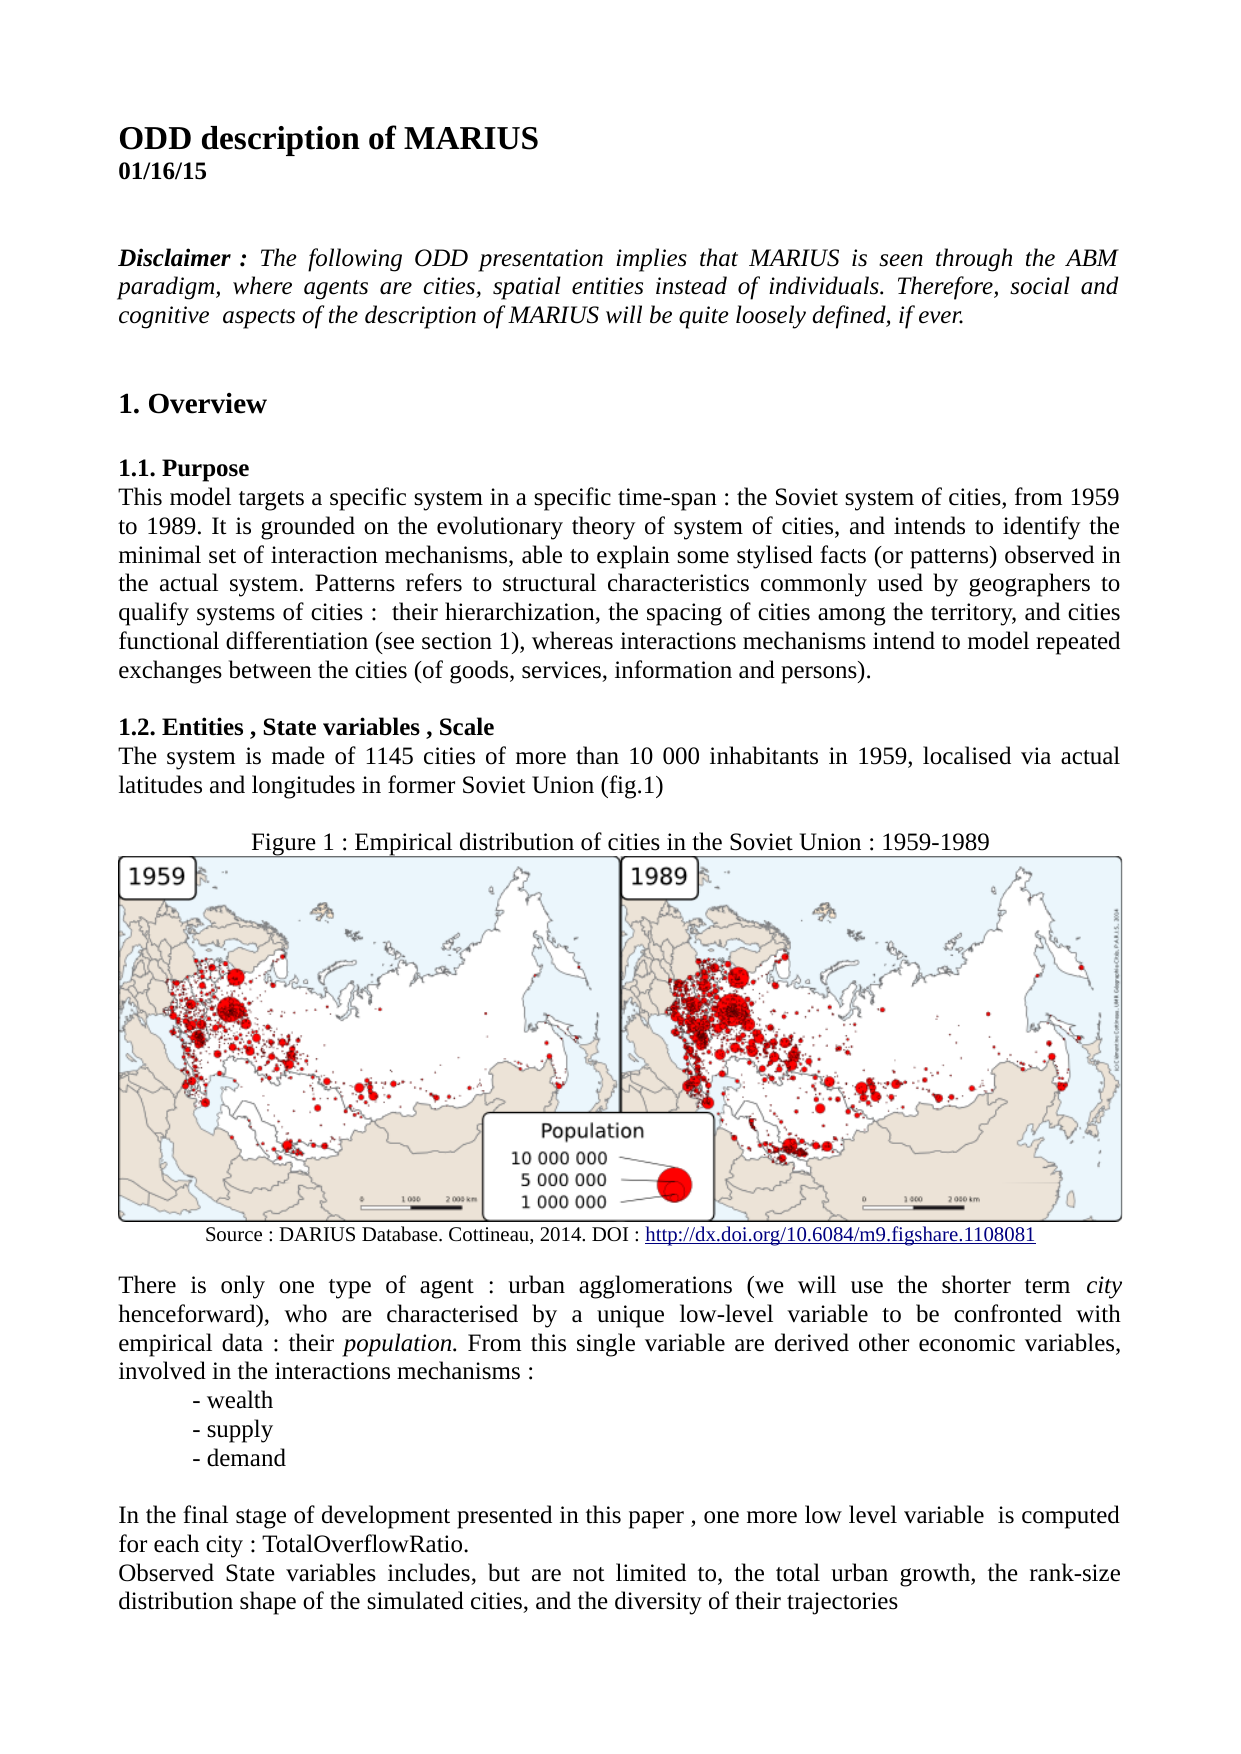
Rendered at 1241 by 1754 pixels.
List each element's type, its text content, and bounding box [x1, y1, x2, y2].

text The system is made of 1145 cities of more than 10 000 inhabitants in 1959, localised via actual latitudes and longitudes in former Soviet Union (fig.1) [118, 741, 1122, 798]
text - wealth [118, 1385, 1122, 1414]
text ODD description of MARIUS [118, 118, 1122, 156]
text Disclaimer : The following ODD presentation implies that MARIUS is seen through the ABM paradigm, where agents are cities, spatial entities instead of individuals. Therefore, social and cognitive aspects of the description of MARIUS will be quite loosely defined, if ever. [118, 243, 1122, 329]
text This model targets a specific system in a specific time-span : the Soviet system of cities, from 1959 to 1989. It is grounded on the evolutionary theory of system of cities, and intends to identify the minimal set of interaction mechanisms, able to explain some stylised facts (or patterns) observed in the actual system. Patterns refers to structural characteristics commonly used by geographers to qualify systems of cities : their hierarchization, the spacing of cities among the territory, and cities functional differentiation (see section 1), whereas interactions mechanisms intend to model repeated exchanges between the cities (of goods, services, information and persons). [118, 482, 1122, 683]
text There is only one type of agent : urban agglomerations (we will use the shorter term city henceforward), who are characterised by a unique low-level variable to be confronted with empirical data : their population. From this single variable are derived other economic variables, involved in the interactions mechanisms : [118, 1270, 1122, 1385]
text Source : DARIUS Database. Cottineau, 2014. DOI : http://dx.doi.org/10.6084/m9.figshare.1108081 [118, 1222, 1122, 1246]
text 1.2. Entities , State variables , Scale [118, 712, 1122, 741]
text Figure 1 : Empirical distribution of cities in the Soviet Union : 1959-1989 [118, 827, 1122, 856]
text 1. Overview [118, 386, 1122, 420]
text - demand [118, 1443, 1122, 1471]
text Observed State variables includes, but are not limited to, the total urban growth, the rank-size distribution shape of the simulated cities, and the diversity of their trajectories [118, 1558, 1122, 1615]
text 01/16/15 [118, 156, 1122, 185]
picture [118, 856, 1123, 1222]
text 1.1. Purpose [118, 453, 1122, 482]
text - supply [118, 1414, 1122, 1443]
text In the final stage of development presented in this paper , one more low level variable is computed for each city : TotalOverflowRatio. [118, 1500, 1122, 1558]
